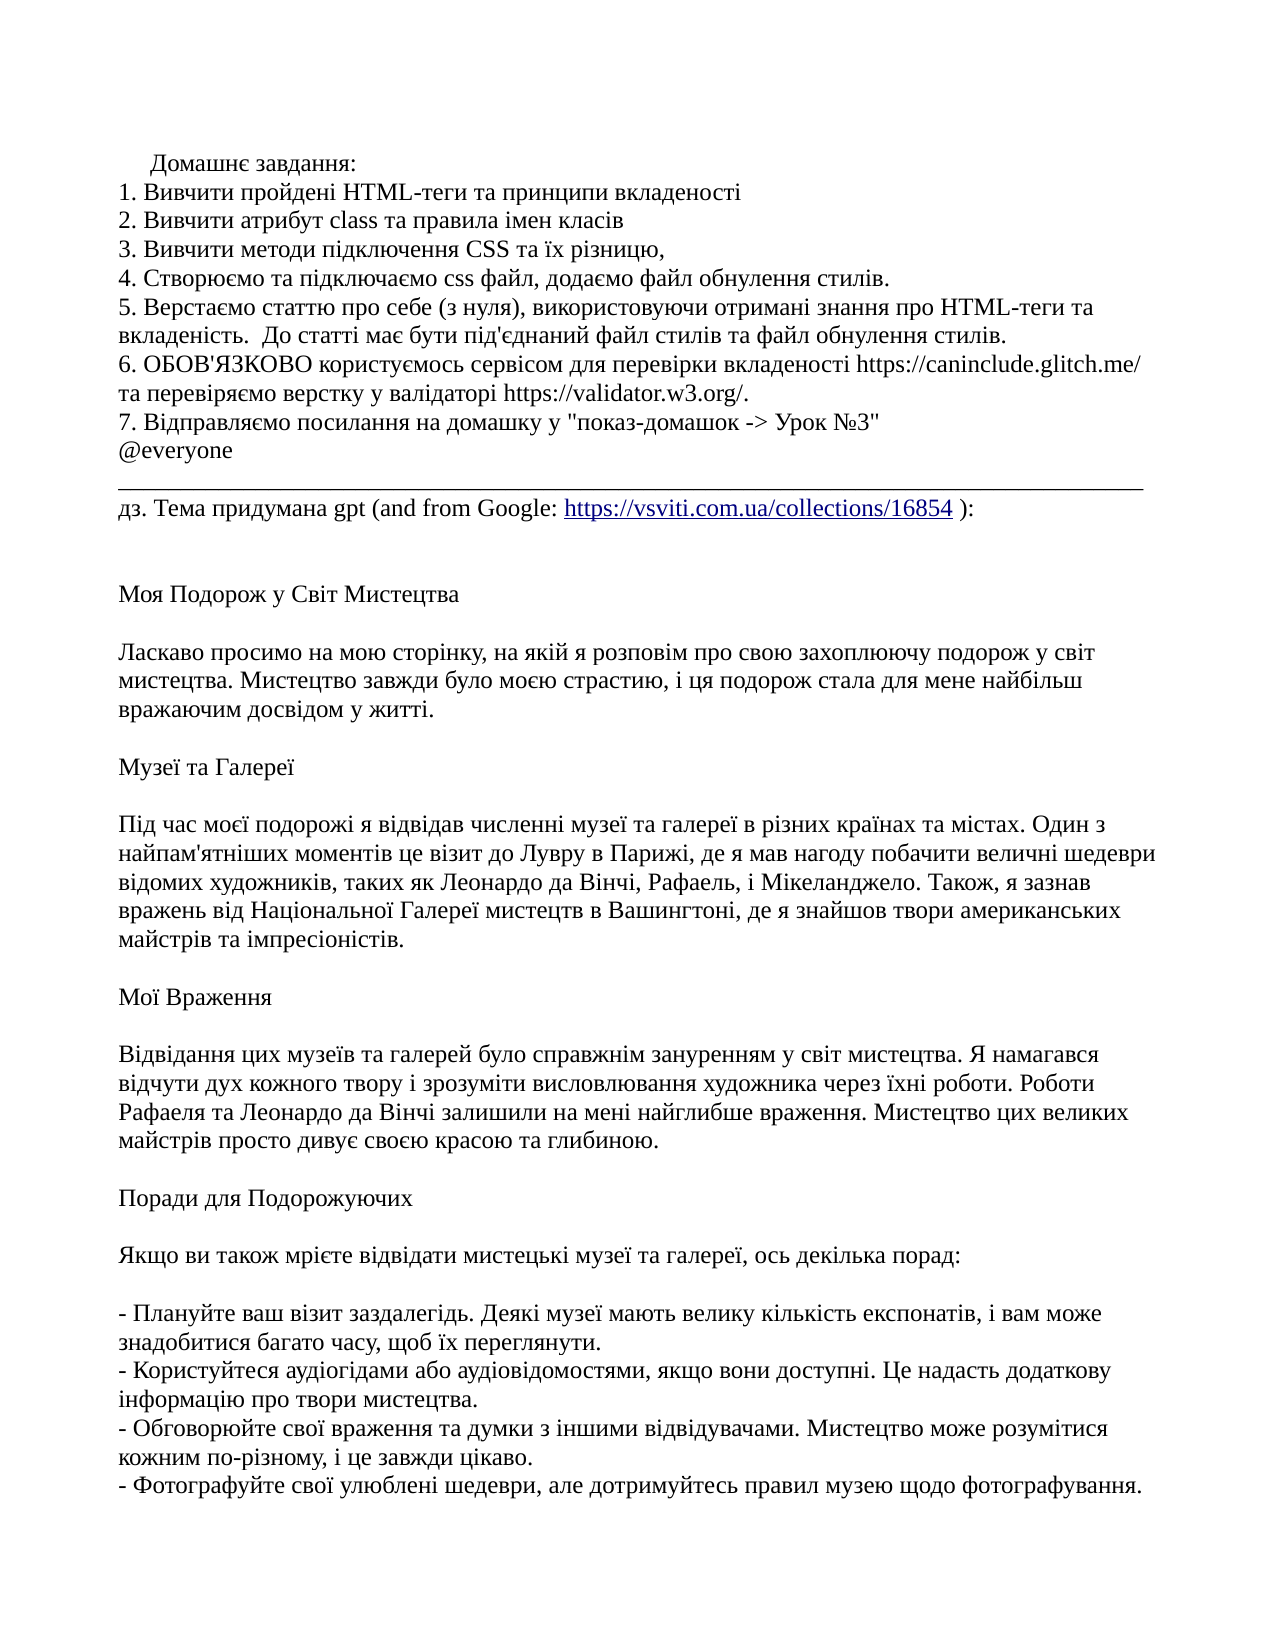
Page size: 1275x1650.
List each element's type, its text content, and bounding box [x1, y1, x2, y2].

text @everyone [118, 435, 1157, 464]
text __________________________________________________________________________________ [118, 464, 1157, 493]
text Ласкаво просимо на мою сторінку, на якій я розповім про свою захоплюючу подорож у світ мистецтва. Мистецтво завжди було моєю страстию, і ця подорож стала для мене найбільш вражаючим досвідом у житті. [118, 637, 1157, 723]
text 2. Вивчити атрибут class та правила імен класів [118, 205, 1157, 234]
text - Фотографуйте свої улюблені шедеври, але дотримуйтесь правил музею щодо фотографування. [118, 1470, 1157, 1499]
text 3. Вивчити методи підключення CSS та їх різницю, [118, 234, 1157, 263]
text - Обговорюйте свої враження та думки з іншими відвідувачами. Мистецтво може розумітися кожним по-різному, і це завжди цікаво. [118, 1413, 1157, 1470]
text - Плануйте ваш візит заздалегідь. Деякі музеї мають велику кількість експонатів, і вам може знадобитися багато часу, щоб їх переглянути. [118, 1298, 1157, 1355]
text Музеї та Галереї [118, 752, 1157, 780]
text 5. Верстаємо статтю про себе (з нуля), використовуючи отримані знання про HTML-теги та вкладеність. До статті має бути під'єднаний файл стилів та файл обнулення стилів. [118, 292, 1157, 349]
text 7. Відправляємо посилання на домашку у "показ-домашок -> Урок №3" [118, 407, 1157, 435]
text Мої Враження [118, 982, 1157, 1010]
text Під час моєї подорожі я відвідав численні музеї та галереї в різних країнах та містах. Один з найпам'ятніших моментів це візит до Лувру в Парижі, де я мав нагоду побачити величні шедеври відомих художників, таких як Леонардо да Вінчі, Рафаель, і Мікеланджело. Також, я зазнав вражень від Національної Галереї мистецтв в Вашингтоні, де я знайшов твори американських майстрів та імпресіоністів. [118, 809, 1157, 953]
text 1. Вивчити пройдені HTML-теги та принципи вкладеності [118, 177, 1157, 205]
text Моя Подорож у Світ Мистецтва [118, 579, 1157, 608]
text - Користуйтеся аудіогідами або аудіовідомостями, якщо вони доступні. Це надасть додаткову інформацію про твори мистецтва. [118, 1355, 1157, 1413]
text Якщо ви також мрієте відвідати мистецькі музеї та галереї, ось декілька порад: [118, 1240, 1157, 1269]
text 6. ОБОВ'ЯЗКОВО користуємось сервісом для перевірки вкладеності https://caninclude.glitch.me/ та перевіряємо верстку у валідаторі https://validator.w3.org/. [118, 349, 1157, 407]
text 4. Створюємо та підключаємо css файл, додаємо файл обнулення стилів. [118, 263, 1157, 292]
text дз. Тема придумана gpt (and from Google: https://vsviti.com.ua/collections/16854 ): [118, 493, 1157, 522]
text Відвідання цих музеїв та галерей було справжнім зануренням у світ мистецтва. Я намагався відчути дух кожного твору і зрозуміти висловлювання художника через їхні роботи. Роботи Рафаеля та Леонардо да Вінчі залишили на мені найглибше враження. Мистецтво цих великих майстрів просто дивує своєю красою та глибиною. [118, 1039, 1157, 1154]
text 🤓 Домашнє завдання: [118, 148, 1157, 177]
text Поради для Подорожуючих [118, 1183, 1157, 1212]
